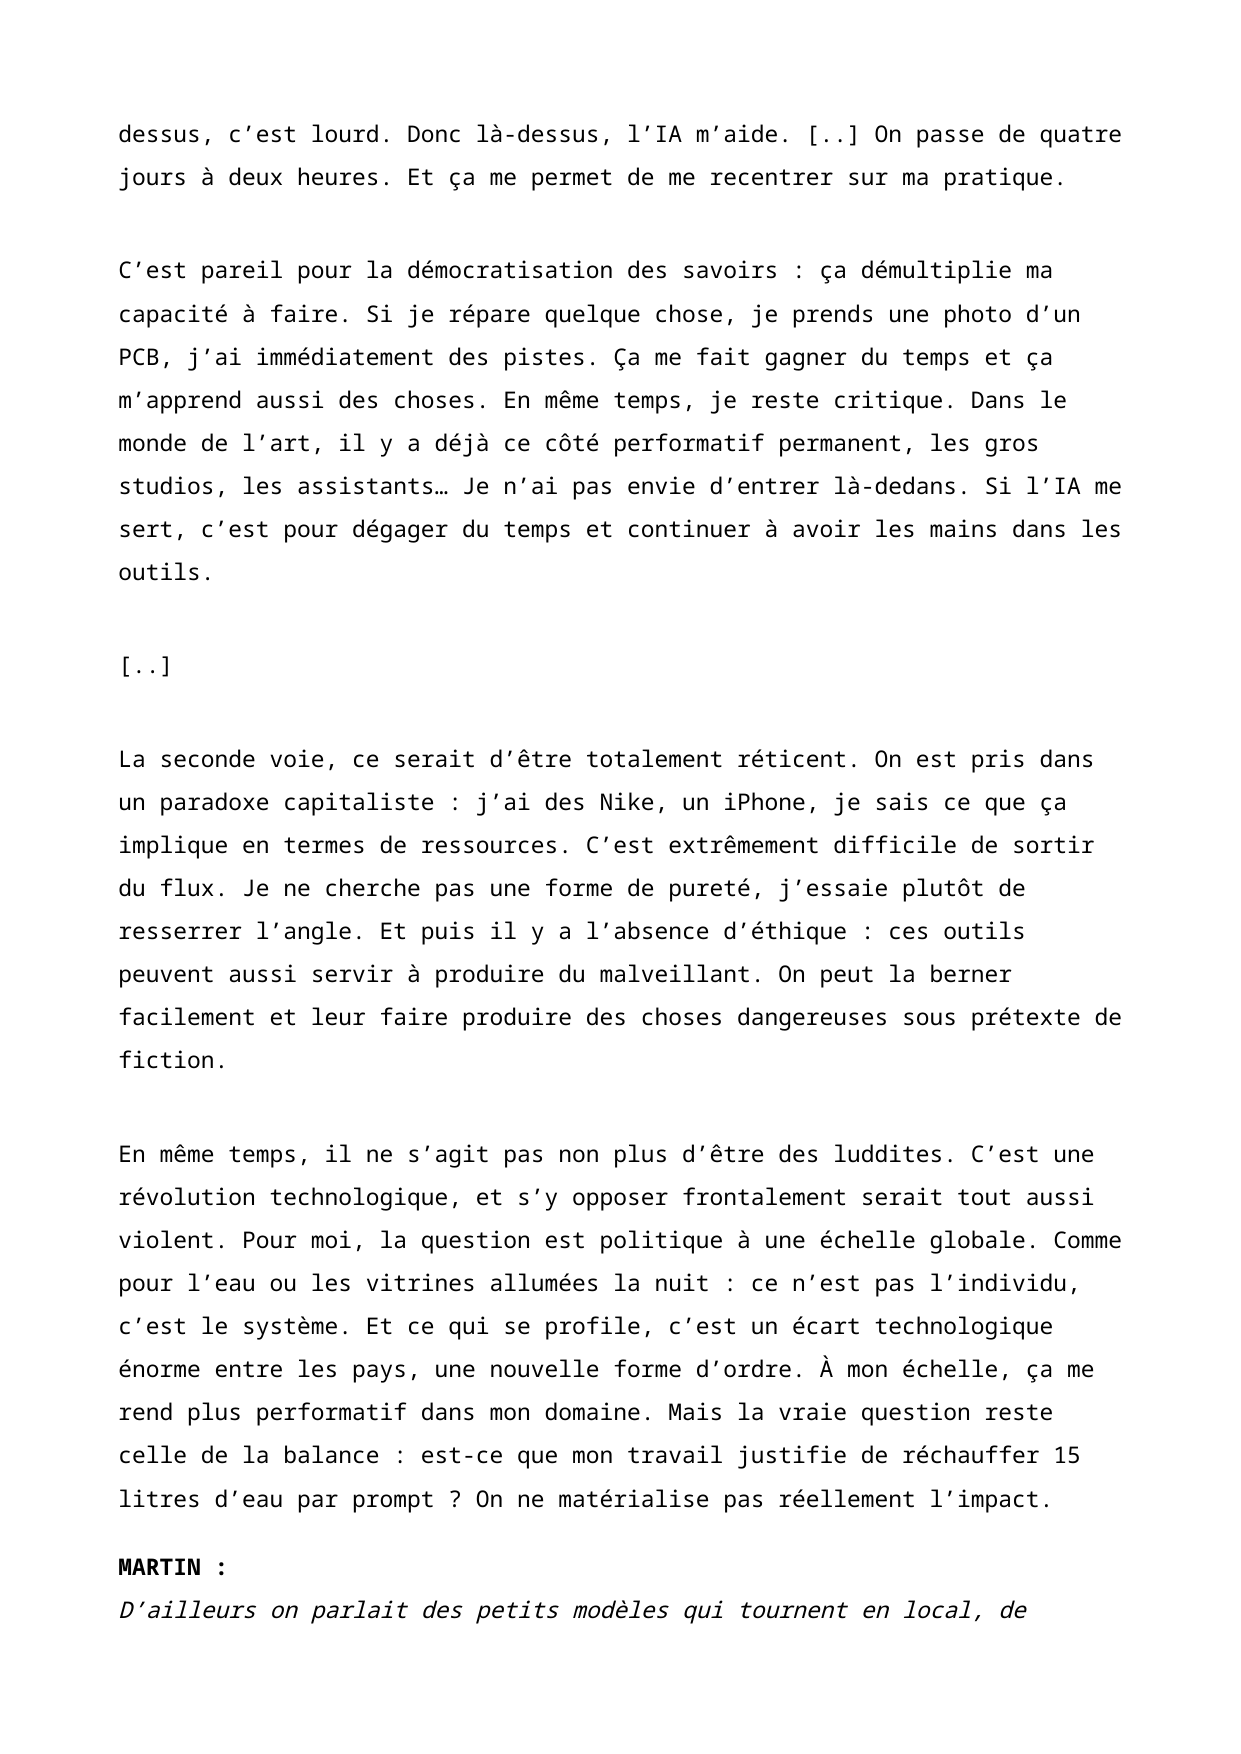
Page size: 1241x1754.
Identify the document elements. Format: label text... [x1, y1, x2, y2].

text La seconde voie, ce serait d’être totalement réticent. On est pris dans un paradoxe capitaliste : j’ai des Nike, un iPhone, je sais ce que ça implique en termes de ressources. C’est extrêmement difficile de sortir du flux. Je ne cherche pas une forme de pureté, j’essaie plutôt de resserrer l’angle. Et puis il y a l’absence d’éthique : ces outils peuvent aussi servir à produire du malveillant. On peut la berner facilement et leur faire produire des choses dangereuses sous prétexte de fiction. [118, 742, 1122, 1076]
text [..] [118, 649, 1122, 681]
text MARTIN : D’ailleurs on parlait des petits modèles qui tournent en local, de [118, 1551, 1122, 1625]
text C’est pareil pour la démocratisation des savoirs : ça démultiplie ma capacité à faire. Si je répare quelque chose, je prends une photo d’un PCB, j’ai immédiatement des pistes. Ça me fait gagner du temps et ça m’apprend aussi des choses. En même temps, je reste critique. Dans le monde de l’art, il y a déjà ce côté performatif permanent, les gros studios, les assistants… Je n’ai pas envie d’entrer là-dedans. Si l’IA me sert, c’est pour dégager du temps et continuer à avoir les mains dans les outils. [118, 254, 1122, 587]
text dessus, c’est lourd. Donc là-dessus, l’IA m’aide. [..] On passe de quatre jours à deux heures. Et ça me permet de me recentrer sur ma pratique. [118, 118, 1122, 192]
text En même temps, il ne s’agit pas non plus d’être des luddites. C’est une révolution technologique, et s’y opposer frontalement serait tout aussi violent. Pour moi, la question est politique à une échelle globale. Comme pour l’eau ou les vitrines allumées la nuit : ce n’est pas l’individu, c’est le système. Et ce qui se profile, c’est un écart technologique énorme entre les pays, une nouvelle forme d’ordre. À mon échelle, ça me rend plus performatif dans mon domaine. Mais la vraie question reste celle de la balance : est-ce que mon travail justifie de réchauffer 15 litres d’eau par prompt ? On ne matérialise pas réellement l’impact. [118, 1137, 1122, 1514]
